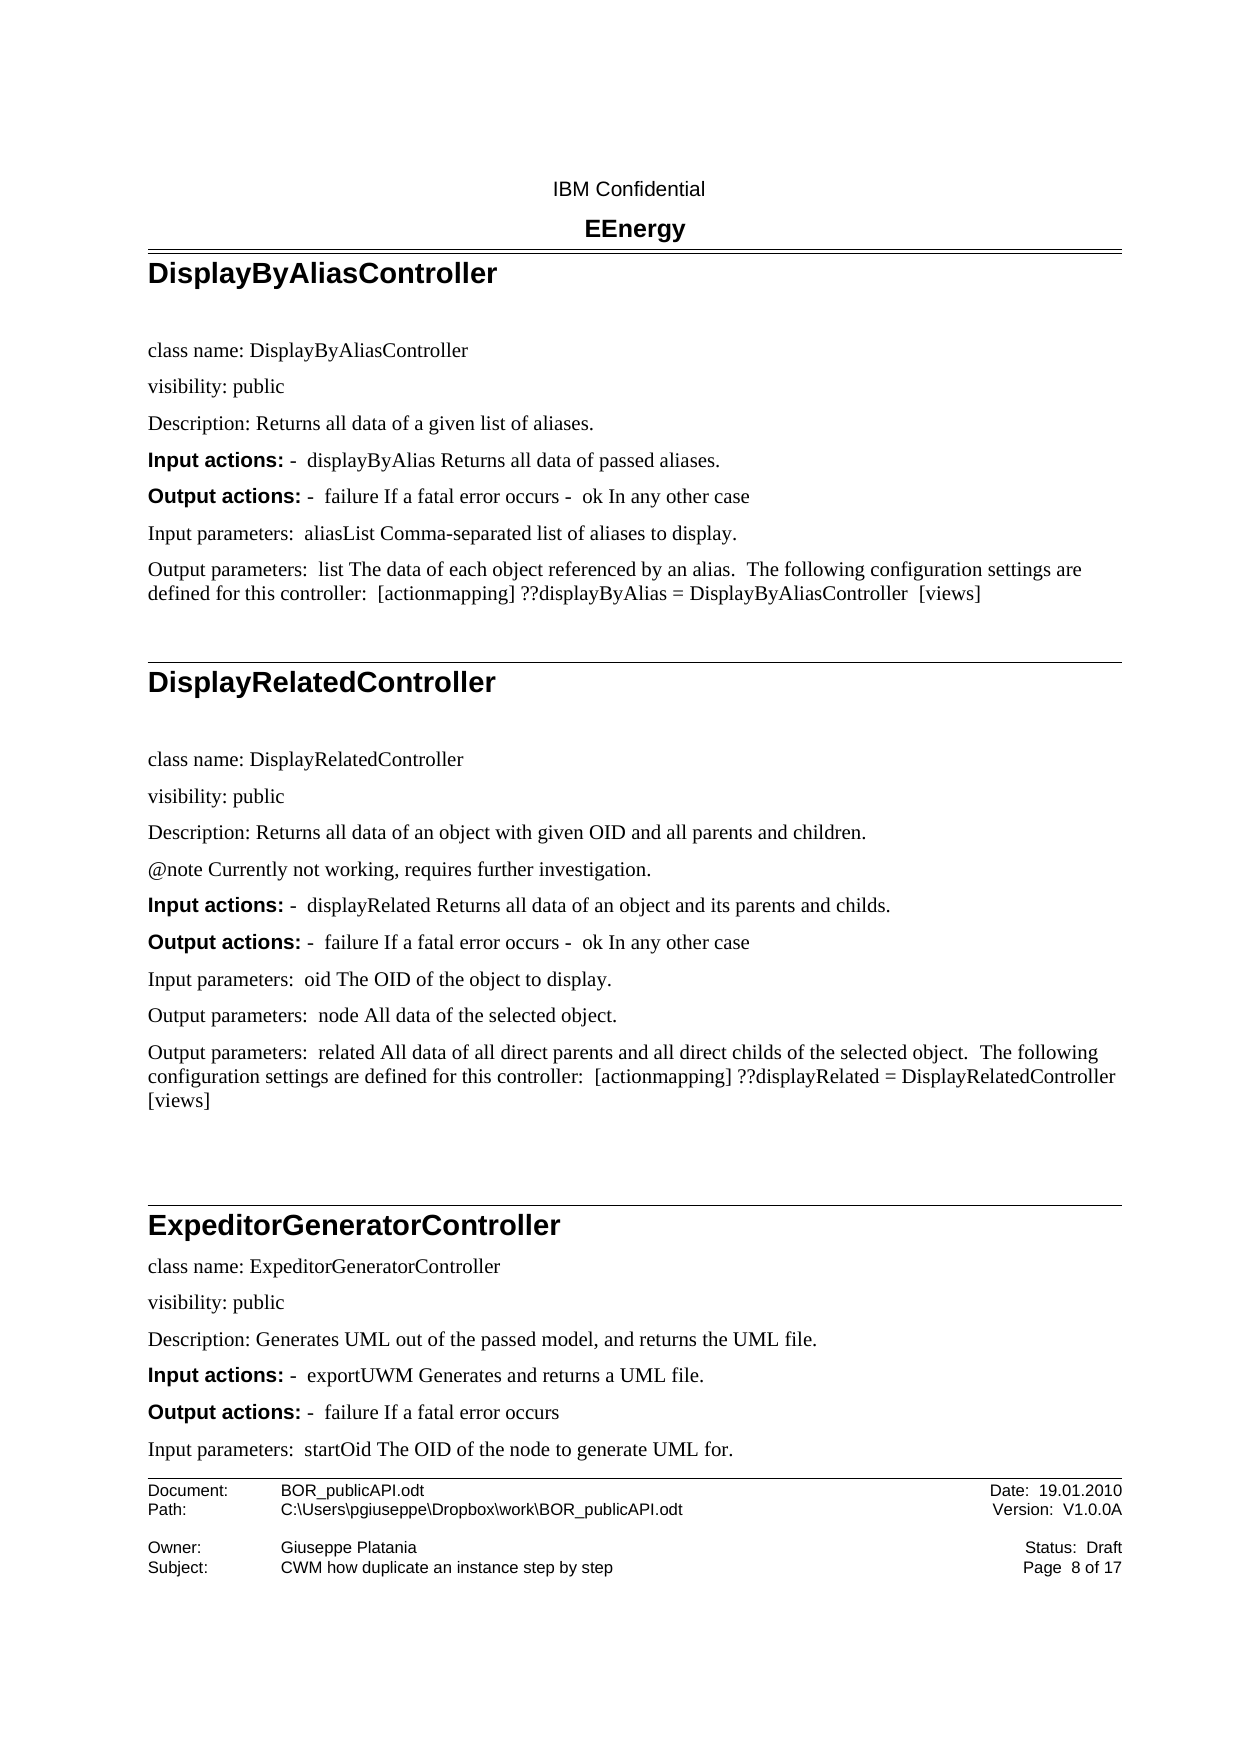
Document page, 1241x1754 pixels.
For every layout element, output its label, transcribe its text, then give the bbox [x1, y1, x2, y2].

text Output actions: - failure If a fatal error occurs - ok In any other case [148, 484, 1122, 508]
text visibility: public [148, 374, 1122, 398]
text Input actions: - displayByAlias Returns all data of passed aliases. [148, 447, 1122, 472]
text visibility: public [148, 784, 1122, 808]
text Output actions: - failure If a fatal error occurs [148, 1400, 1122, 1424]
text Output parameters: node All data of the selected object. [148, 1003, 1122, 1027]
text Input parameters: aliasList Comma-separated list of aliases to display. [148, 521, 1122, 545]
text class name: ExpeditorGeneratorController [148, 1254, 1122, 1278]
text Description: Returns all data of an object with given OID and all parents and children. [148, 820, 1122, 844]
subtitle ExpeditorGeneratorController [148, 1206, 1122, 1242]
text Description: Generates UML out of the passed model, and returns the UML file. [148, 1327, 1122, 1351]
text class name: DisplayByAliasController [148, 338, 1122, 362]
text @note Currently not working, requires further investigation. [148, 857, 1122, 881]
text Output parameters: related All data of all direct parents and all direct childs of the selected object. The following configuration settings are defined for this controller: [actionmapping] ??displayRelated = DisplayRelatedController [views] [148, 1040, 1122, 1112]
text Description: Returns all data of a given list of aliases. [148, 411, 1122, 435]
subtitle DisplayByAliasController [148, 254, 1122, 289]
subtitle DisplayRelatedController [148, 663, 1122, 699]
text Output parameters: list The data of each object referenced by an alias. The following configuration settings are defined for this controller: [actionmapping] ??displayByAlias = DisplayByAliasController [views] [148, 557, 1122, 605]
text Input parameters: oid The OID of the object to display. [148, 967, 1122, 991]
text visibility: public [148, 1290, 1122, 1314]
text Input parameters: startOid The OID of the node to generate UML for. [148, 1437, 1122, 1461]
text class name: DisplayRelatedController [148, 747, 1122, 771]
text Input actions: - displayRelated Returns all data of an object and its parents and childs. [148, 893, 1122, 917]
text Input actions: - exportUWM Generates and returns a UML file. [148, 1363, 1122, 1387]
text Output actions: - failure If a fatal error occurs - ok In any other case [148, 930, 1122, 954]
